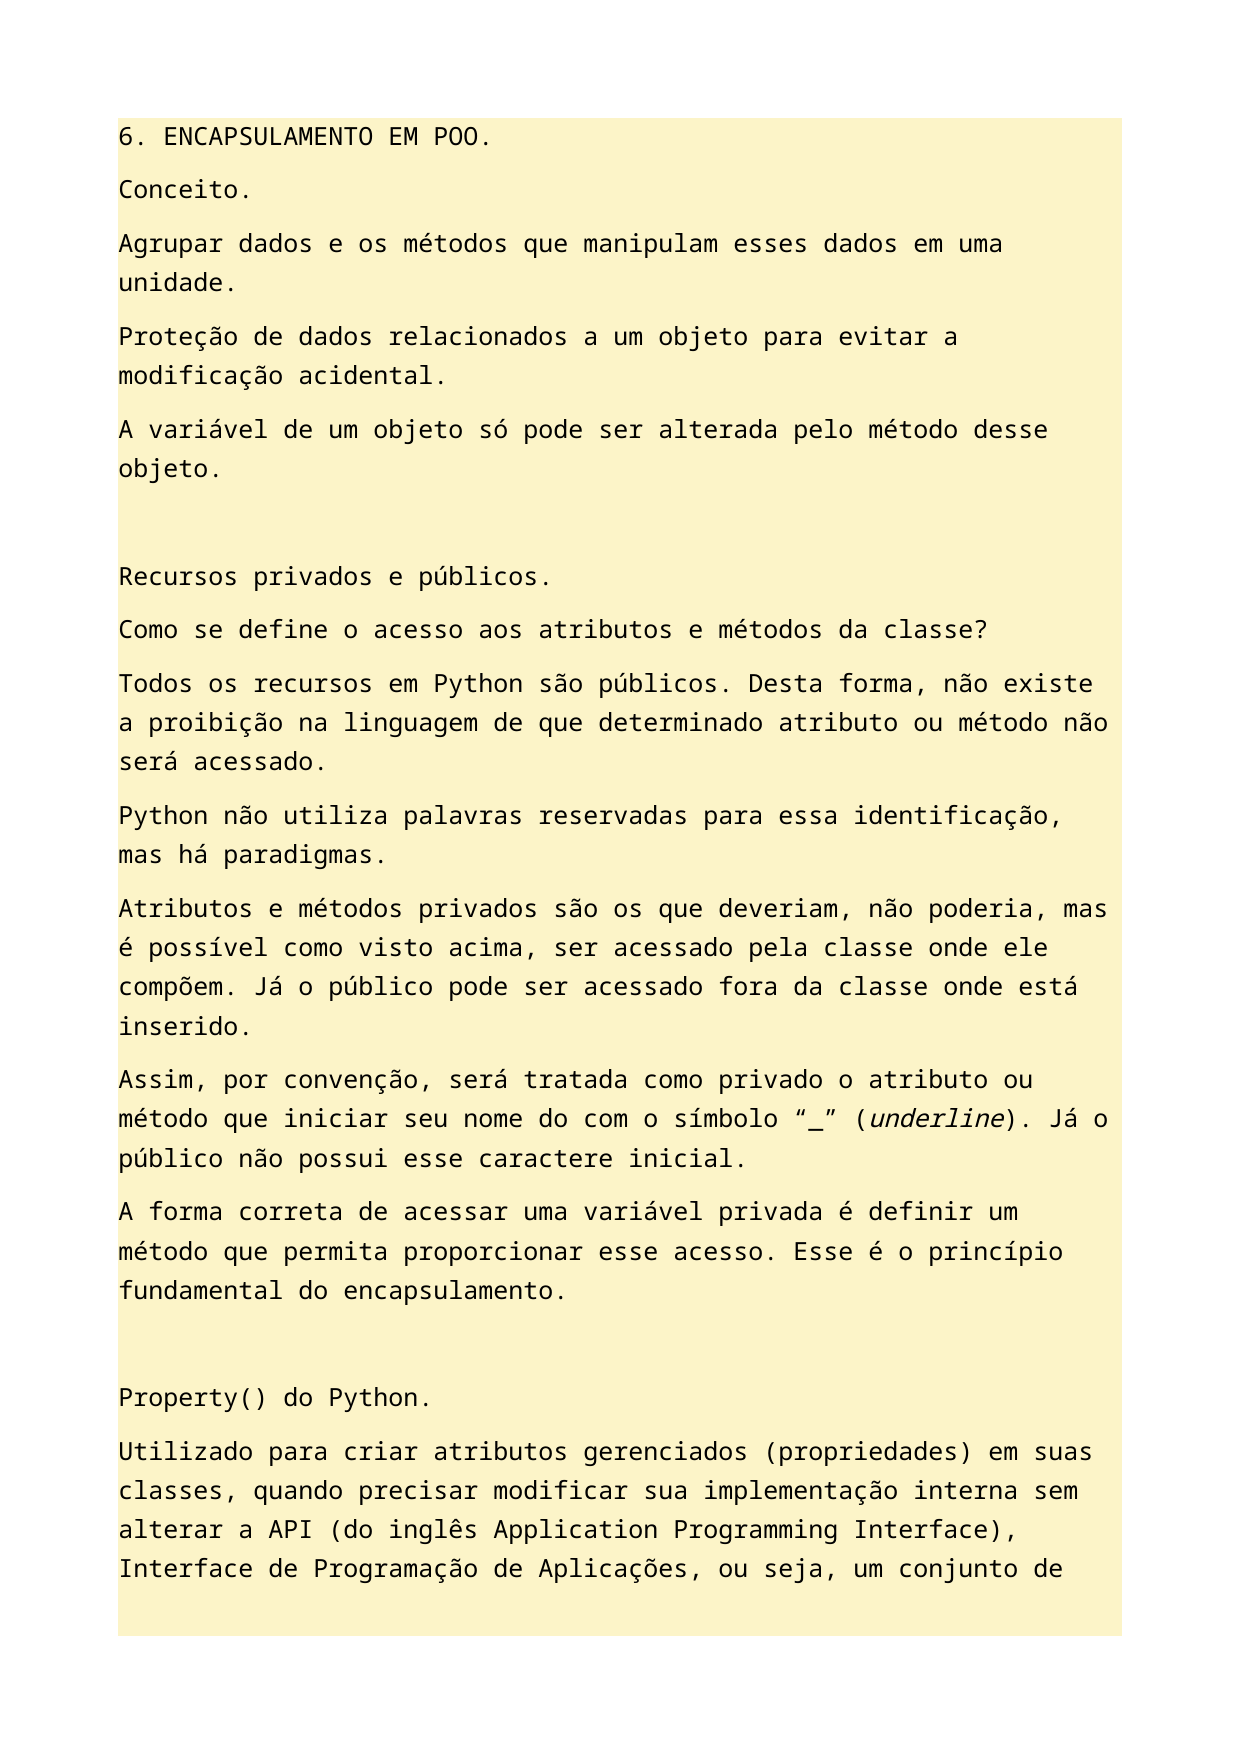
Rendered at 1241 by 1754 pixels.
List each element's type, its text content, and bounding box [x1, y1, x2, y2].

text Como se define o acesso aos atributos e métodos da classe? [118, 612, 1122, 646]
text Python não utiliza palavras reservadas para essa identificação, mas há paradigmas. [118, 798, 1122, 871]
text Property() do Python. [118, 1380, 1122, 1414]
text Utilizado para criar atributos gerenciados (propriedades) em suas classes, quando precisar modificar sua implementação interna sem alterar a API (do inglês Application Programming Interface), Interface de Programação de Aplicações, ou seja, um conjunto de [118, 1433, 1122, 1585]
text Assim, por convenção, será tratada como privado o atributo ou método que iniciar seu nome do com o símbolo “_” (underline). Já o público não possui esse caractere inicial. [118, 1062, 1122, 1174]
text Recursos privados e públicos. [118, 558, 1122, 592]
text Agrupar dados e os métodos que manipulam esses dados em uma unidade. [118, 226, 1122, 299]
text Todos os recursos em Python são públicos. Desta forma, não existe a proibição na linguagem de que determinado atributo ou método não será acessado. [118, 666, 1122, 778]
text Atributos e métodos privados são os que deveriam, não poderia, mas é possível como visto acima, ser acessado pela classe onde ele compõem. Já o público pode ser acessado fora da classe onde está inserido. [118, 891, 1122, 1042]
text 6. ENCAPSULAMENTO EM POO. [118, 118, 1122, 152]
text A variável de um objeto só pode ser alterada pelo método desse objeto. [118, 411, 1122, 485]
text Proteção de dados relacionados a um objeto para evitar a modificação acidental. [118, 318, 1122, 392]
text A forma correta de acessar uma variável privada é definir um método que permita proporcionar esse acesso. Esse é o princípio fundamental do encapsulamento. [118, 1194, 1122, 1306]
text Conceito. [118, 172, 1122, 206]
